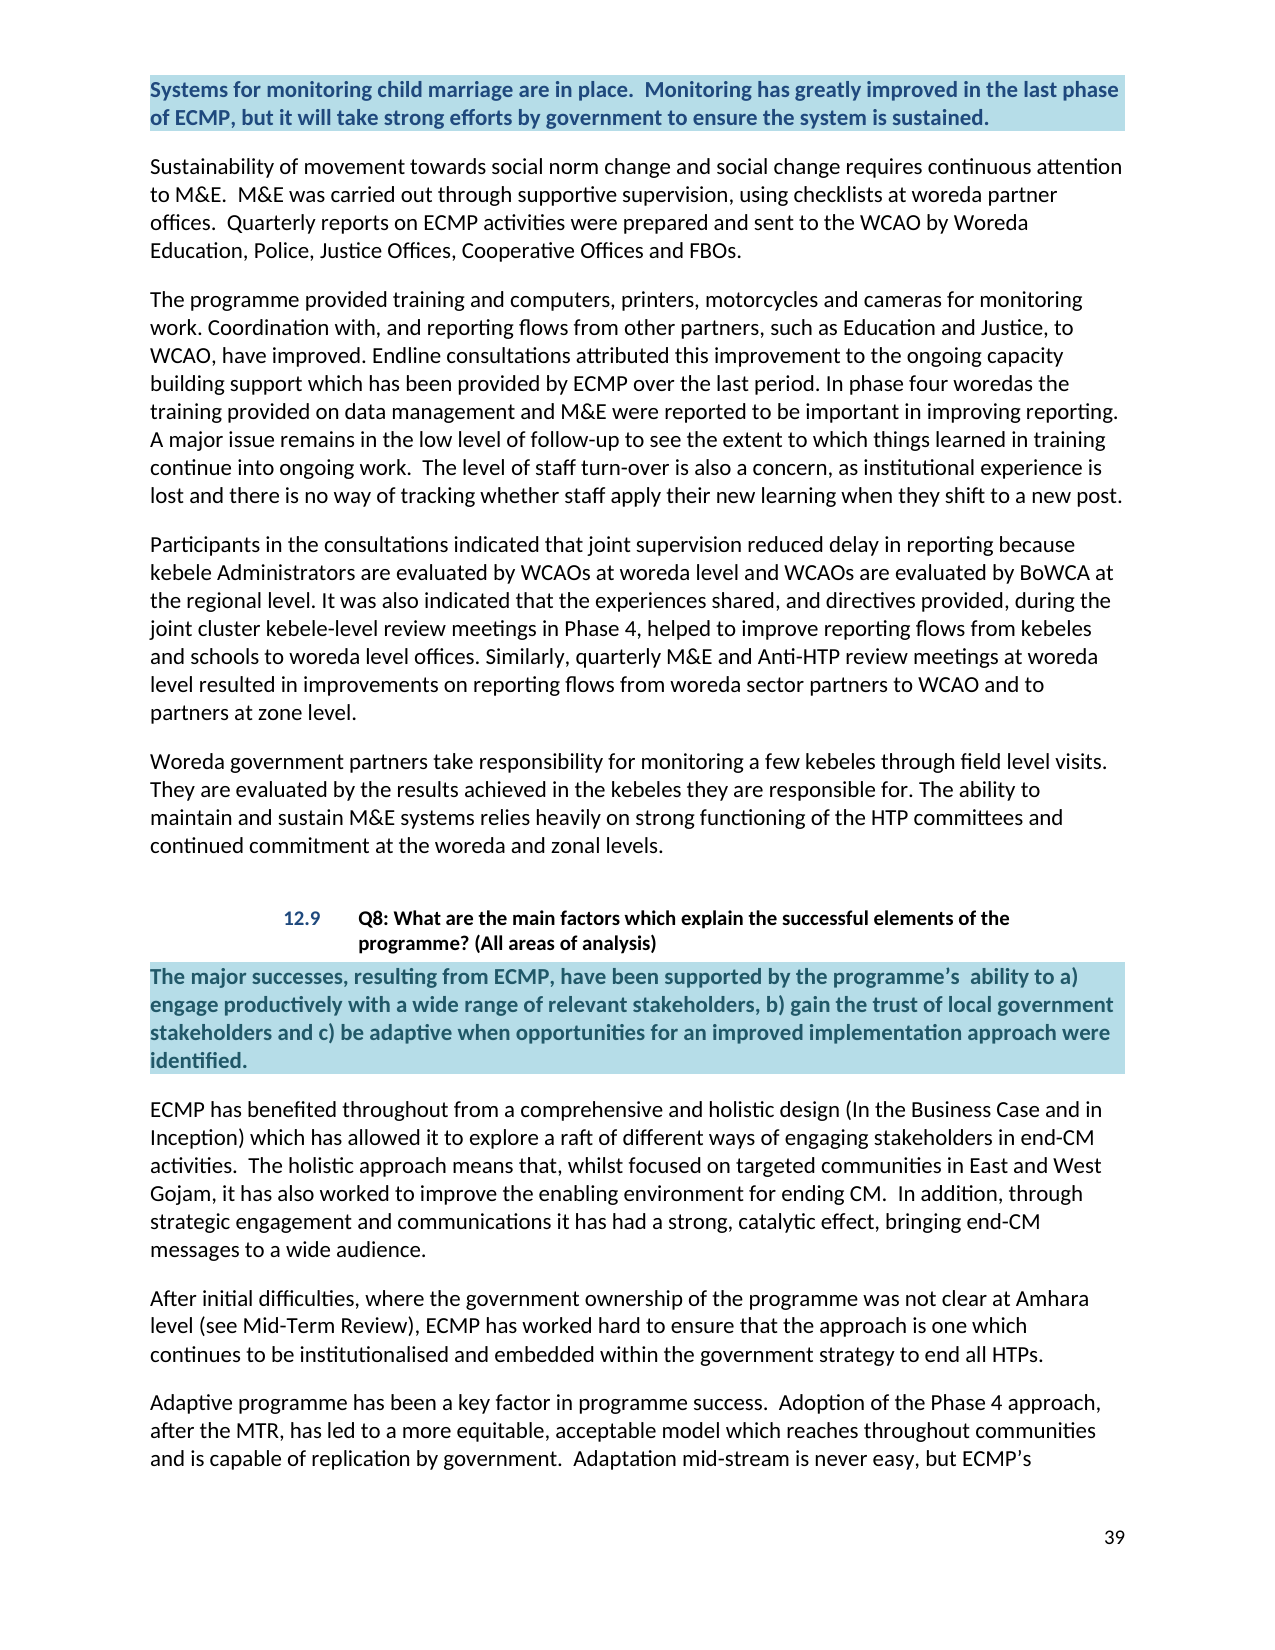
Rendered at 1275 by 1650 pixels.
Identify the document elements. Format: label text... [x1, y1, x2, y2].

text The programme provided training and computers, printers, motorcycles and cameras for monitoring work. Coordination with, and reporting flows from other partners, such as Education and Justice, to WCAO, have improved. Endline consultations attributed this improvement to the ongoing capacity building support which has been provided by ECMP over the last period. In phase four woredas the training provided on data management and M&E were reported to be important in improving reporting. A major issue remains in the low level of follow-up to see the extent to which things learned in training continue into ongoing work. The level of staff turn-over is also a concern, as institutional experience is lost and there is no way of tracking whether staff apply their new learning when they shift to a new post. [150, 285, 1125, 509]
text Sustainability of movement towards social norm change and social change requires continuous attention to M&E. M&E was carried out through supportive supervision, using checklists at woreda partner offices. Quarterly reports on ECMP activities were prepared and sent to the WCAO by Woreda Education, Police, Justice Offices, Cooperative Offices and FBOs. [150, 152, 1125, 264]
subtitle Q8: What are the main factors which explain the successful elements of the programme? (All areas of analysis) [283, 905, 1125, 956]
text ECMP has benefited throughout from a comprehensive and holistic design (In the Business Case and in Inception) which has allowed it to explore a raft of different ways of engaging stakeholders in end-CM activities. The holistic approach means that, whilst focused on targeted communities in East and West Gojam, it has also worked to improve the enabling environment for ending CM. In addition, through strategic engagement and communications it has had a strong, catalytic effect, bringing end-CM messages to a wide audience. [150, 1095, 1125, 1263]
text Participants in the consultations indicated that joint supervision reduced delay in reporting because kebele Administrators are evaluated by WCAOs at woreda level and WCAOs are evaluated by BoWCA at the regional level. It was also indicated that the experiences shared, and directives provided, during the joint cluster kebele-level review meetings in Phase 4, helped to improve reporting flows from kebeles and schools to woreda level offices. Similarly, quarterly M&E and Anti-HTP review meetings at woreda level resulted in improvements on reporting flows from woreda sector partners to WCAO and to partners at zone level. [150, 530, 1125, 726]
text Systems for monitoring child marriage are in place. Monitoring has greatly improved in the last phase of ECMP, but it will take strong efforts by government to ensure the system is sustained. [150, 75, 1125, 131]
text After initial difficulties, where the government ownership of the programme was not clear at Amhara level (see Mid-Term Review), ECMP has worked hard to ensure that the approach is one which continues to be institutionalised and embedded within the government strategy to end all HTPs. [150, 1284, 1125, 1368]
text Adaptive programme has been a key factor in programme success. Adoption of the Phase 4 approach, after the MTR, has led to a more equitable, acceptable model which reaches throughout communities and is capable of replication by government. Adaptation mid-stream is never easy, but ECMP’s [150, 1388, 1125, 1473]
text The major successes, resulting from ECMP, have been supported by the programme’s ability to a) engage productively with a wide range of relevant stakeholders, b) gain the trust of local government stakeholders and c) be adaptive when opportunities for an improved implementation approach were identified. [150, 962, 1125, 1074]
text Woreda government partners take responsibility for monitoring a few kebeles through field level visits. They are evaluated by the results achieved in the kebeles they are responsible for. The ability to maintain and sustain M&E systems relies heavily on strong functioning of the HTP committees and continued commitment at the woreda and zonal levels. [150, 747, 1125, 859]
